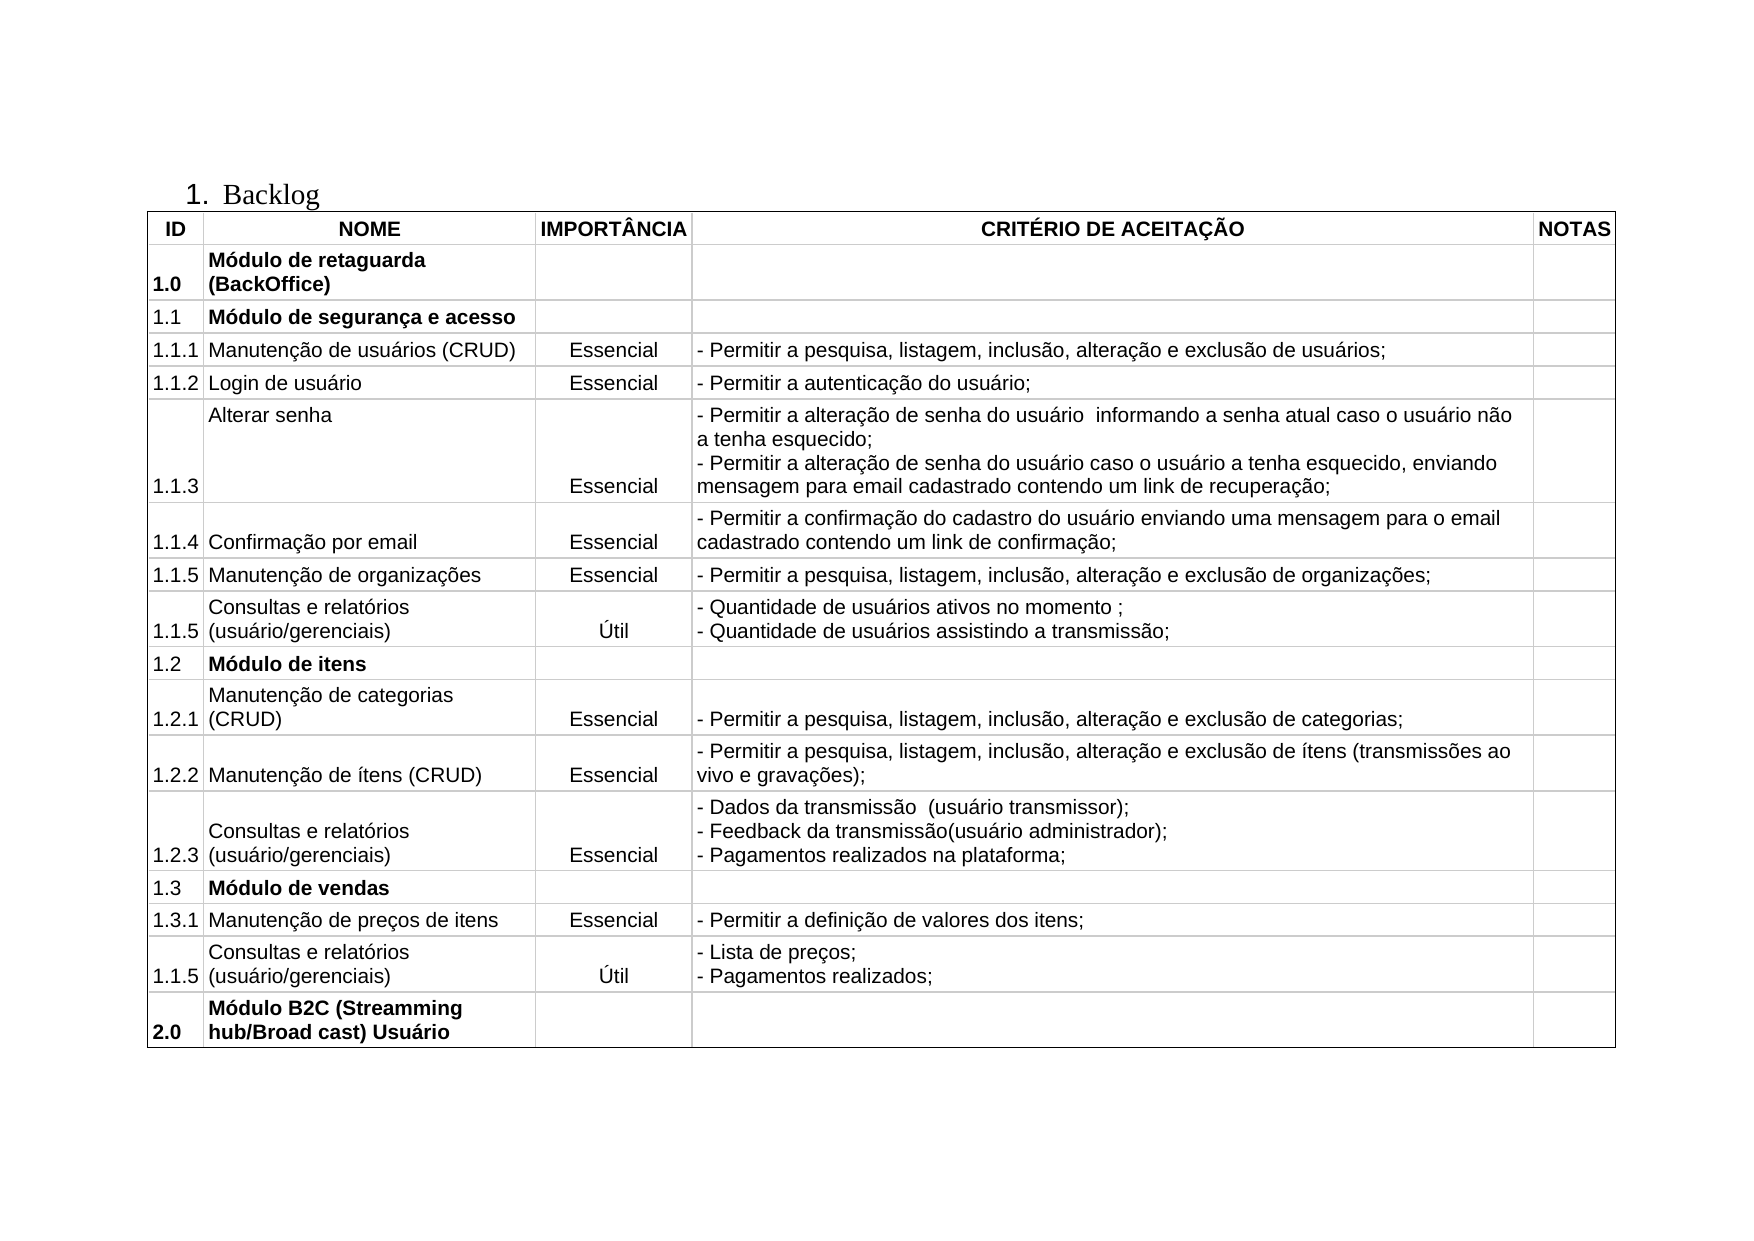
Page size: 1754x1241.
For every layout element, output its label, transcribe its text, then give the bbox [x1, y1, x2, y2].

table_cell Essencial [536, 334, 691, 365]
table_cell Essencial [536, 503, 691, 557]
table_cell - Permitir a pesquisa, listagem, inclusão, alteração e exclusão de organizações; [693, 559, 1533, 590]
table_cell Essencial [536, 559, 691, 590]
table_cell 1.1.2 [148, 366, 203, 398]
table_cell Manutenção de organizações [204, 559, 535, 590]
table_header CRITÉRIO DE ACEITAÇÃO [693, 212, 1533, 244]
table_cell Consultas e relatórios (usuário/gerenciais) [204, 792, 535, 870]
table_cell [1534, 792, 1615, 870]
table_header IMPORTÂNCIA [536, 212, 692, 244]
table_cell [536, 245, 691, 299]
table_cell 1.3 [148, 871, 203, 902]
table_header ID [148, 212, 203, 244]
table_cell Manutenção de usuários (CRUD) [204, 334, 535, 365]
table_cell [693, 993, 1533, 1047]
table_cell 1.2.3 [148, 791, 203, 870]
table_cell Útil [536, 937, 691, 991]
table_cell [1534, 334, 1615, 365]
table_cell Consultas e relatórios (usuário/gerenciais) [204, 937, 535, 991]
table_cell [693, 871, 1533, 902]
table_header NOME [204, 212, 535, 244]
table_cell 1.1.1 [148, 333, 203, 365]
table_cell [1534, 993, 1615, 1047]
table_cell - Permitir a definição de valores dos itens; [693, 904, 1533, 935]
table_cell [1534, 592, 1615, 646]
table_cell [693, 301, 1533, 332]
table_cell - Permitir a pesquisa, listagem, inclusão, alteração e exclusão de categorias; [693, 680, 1533, 734]
table_cell - Permitir a pesquisa, listagem, inclusão, alteração e exclusão de usuários; [693, 334, 1533, 365]
table_cell 1.2.2 [148, 735, 203, 790]
table_cell - Permitir a confirmação do cadastro do usuário enviando uma mensagem para o email cadastrado contendo um link de confirmação; [693, 503, 1533, 557]
table_cell 1.1.5 [148, 591, 203, 646]
table_cell [1534, 871, 1615, 902]
table_cell 1.1 [148, 300, 203, 332]
table_cell [1534, 301, 1615, 332]
table_cell Manutenção de categorias (CRUD) [204, 680, 535, 734]
table_cell 1.1.5 [148, 558, 203, 590]
table_cell [1534, 680, 1615, 734]
table_cell 1.1.5 [148, 936, 203, 991]
table_cell Login de usuário [204, 367, 535, 398]
table_cell 1.1.3 [148, 399, 203, 501]
table_cell Essencial [536, 400, 691, 501]
table_cell [1534, 503, 1615, 557]
table_cell [536, 647, 691, 678]
table_cell Consultas e relatórios (usuário/gerenciais) [204, 592, 535, 646]
table_cell - Lista de preços; - Pagamentos realizados; [693, 937, 1533, 991]
table_cell 2.0 [148, 992, 203, 1047]
table_cell - Permitir a autenticação do usuário; [693, 367, 1533, 398]
table_cell Alterar senha [204, 400, 535, 501]
table_cell [1534, 559, 1615, 590]
table_cell Confirmação por email [204, 503, 535, 557]
table_cell Essencial [536, 904, 691, 935]
table_cell [693, 647, 1533, 678]
table_cell [1534, 937, 1615, 991]
table_cell 1.2.1 [148, 680, 203, 734]
table_cell - Permitir a pesquisa, listagem, inclusão, alteração e exclusão de ítens (transmissões ao vivo e gravações); [693, 736, 1533, 790]
table_cell Módulo B2C (Streamming hub/Broad cast) Usuário [204, 993, 535, 1047]
table_cell [536, 871, 691, 902]
table_cell [1534, 904, 1615, 935]
table_cell Módulo de vendas [204, 871, 535, 902]
table_cell Módulo de segurança e acesso [204, 301, 535, 332]
table_cell Essencial [536, 680, 691, 734]
table_cell Módulo de itens [204, 647, 535, 678]
table_cell [1534, 400, 1615, 501]
table_cell 1.1.4 [148, 503, 203, 557]
table_cell [1534, 245, 1615, 299]
table_cell [1534, 736, 1615, 790]
table_cell Essencial [536, 367, 691, 398]
table_cell - Quantidade de usuários ativos no momento ; - Quantidade de usuários assistindo a transmissão; [693, 592, 1533, 646]
table_cell - Dados da transmissão (usuário transmissor); - Feedback da transmissão(usuário administrador); - Pagamentos realizados na plataforma; [693, 792, 1533, 870]
table_cell 1.2 [148, 647, 203, 678]
table_cell Essencial [536, 792, 691, 870]
table_cell [1534, 367, 1615, 398]
table_cell 1.3.1 [148, 904, 203, 935]
table_cell [536, 993, 691, 1047]
table_cell Útil [536, 592, 691, 646]
table_cell 1.0 [148, 245, 203, 299]
table_cell Manutenção de preços de itens [204, 904, 535, 935]
table_cell [536, 301, 691, 332]
table_cell [1534, 647, 1615, 678]
table_cell Módulo de retaguarda (BackOffice) [204, 245, 535, 299]
table_header NOTAS [1534, 212, 1615, 244]
table_cell [693, 245, 1533, 299]
subtitle Backlog [185, 177, 1606, 211]
table_cell Essencial [536, 736, 691, 790]
table_cell Manutenção de ítens (CRUD) [204, 736, 535, 790]
table_cell - Permitir a alteração de senha do usuário informando a senha atual caso o usuário não a tenha esquecido; - Permitir a alteração de senha do usuário caso o usuário a tenha esquecido, enviando mensagem para email cadastrado contendo um link de recuperação; [693, 400, 1533, 501]
